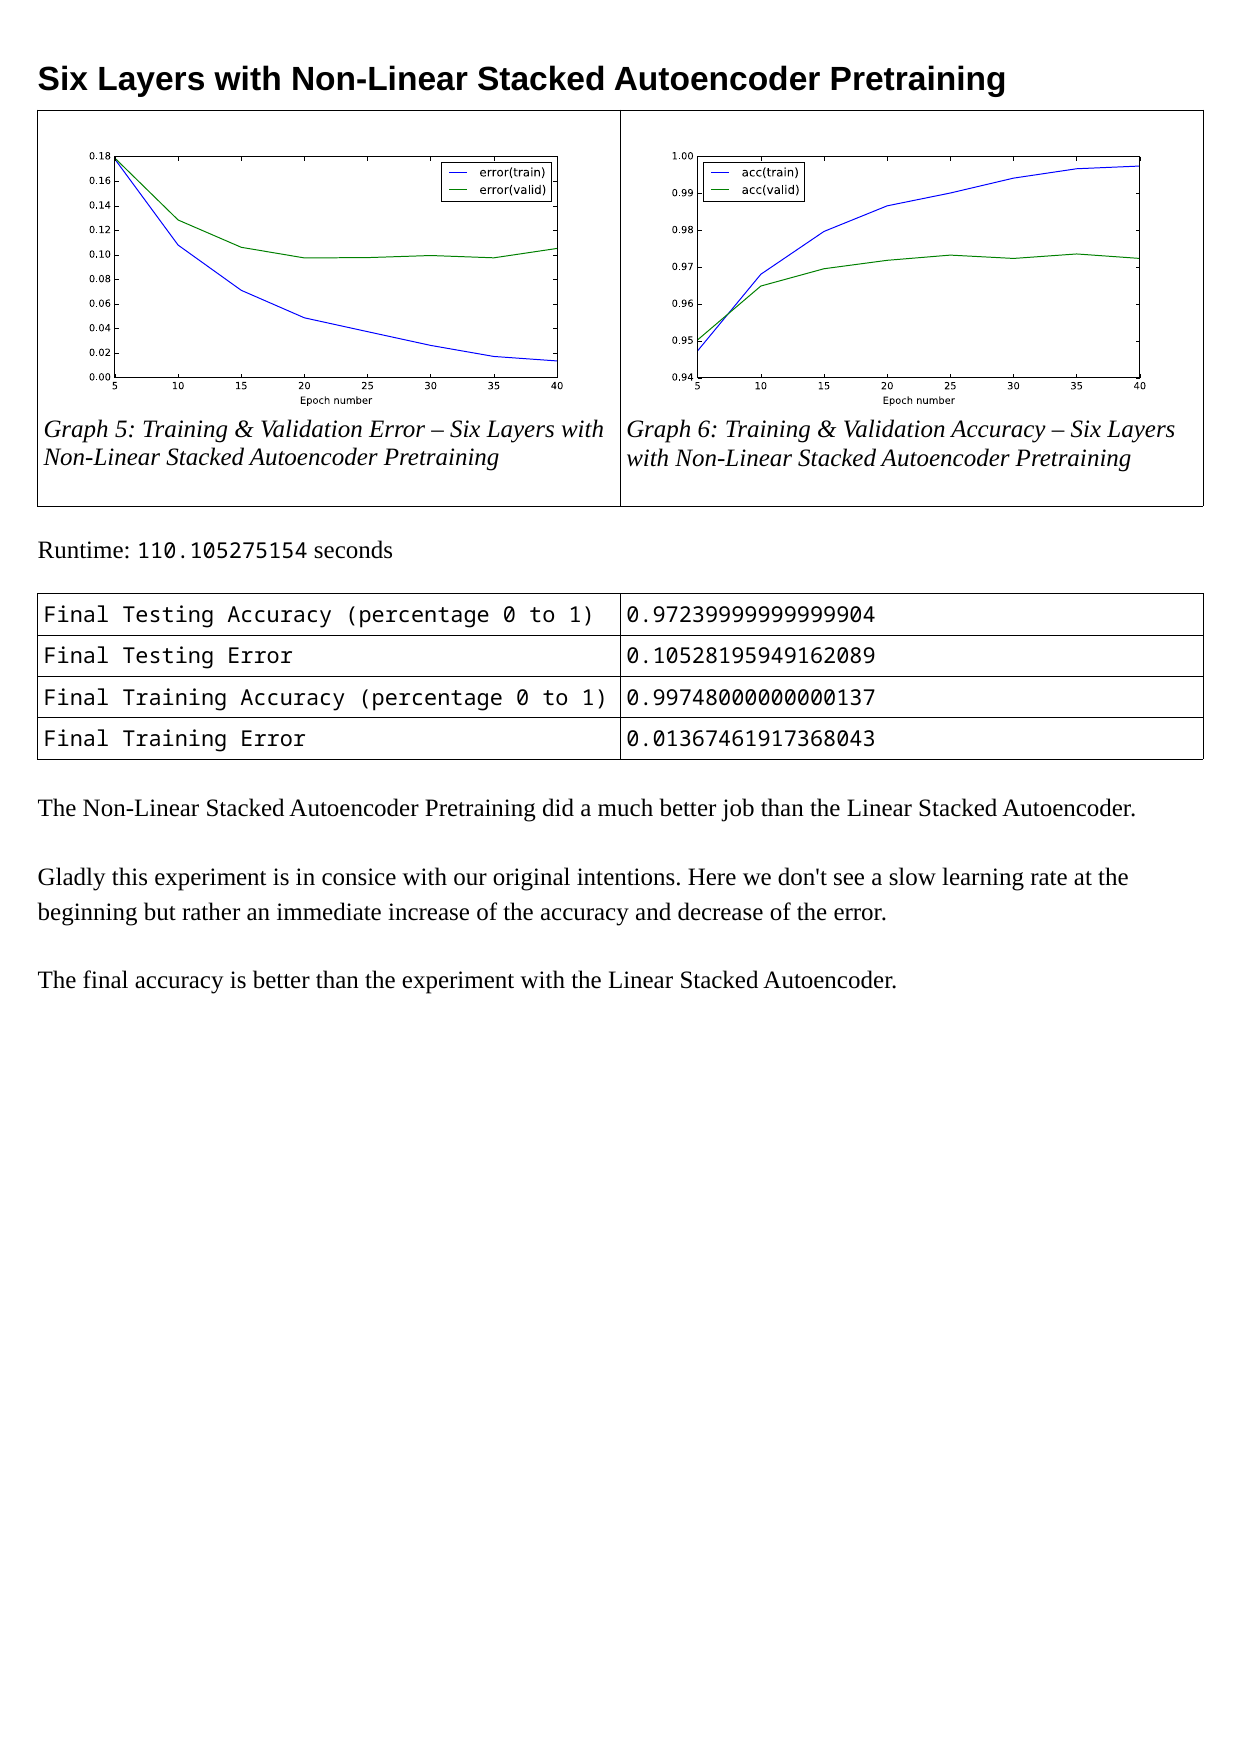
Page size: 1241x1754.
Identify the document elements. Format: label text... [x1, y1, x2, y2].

table_cell Final Testing Error [38, 636, 620, 676]
table_header Final Testing Accuracy (percentage 0 to 1) [38, 594, 620, 634]
text Gladly this experiment is in consice with our original intentions. Here we don't see a slow learning rate at the beginning but rather an immediate increase of the accuracy and decrease of the error. [37, 862, 1203, 925]
table_cell Final Training Accuracy (percentage 0 to 1) [38, 677, 620, 717]
subtitle Six Layers with Non-Linear Stacked Autoencoder Pretraining [37, 58, 1203, 97]
table_cell 0.10528195949162089 [621, 636, 1203, 676]
table_header [621, 111, 1203, 506]
table_cell 0.99748000000000137 [621, 677, 1203, 717]
table_header [38, 111, 620, 506]
table_cell Final Training Error [38, 718, 620, 759]
table_header 0.97239999999999904 [621, 594, 1203, 634]
table_cell 0.01367461917368043 [621, 718, 1203, 759]
text The final accuracy is better than the experiment with the Linear Stacked Autoencoder. [37, 966, 1203, 994]
text The Non-Linear Stacked Autoencoder Pretraining did a much better job than the Linear Stacked Autoencoder. [37, 793, 1203, 822]
text Runtime: 110.105275154 seconds [37, 535, 1203, 564]
